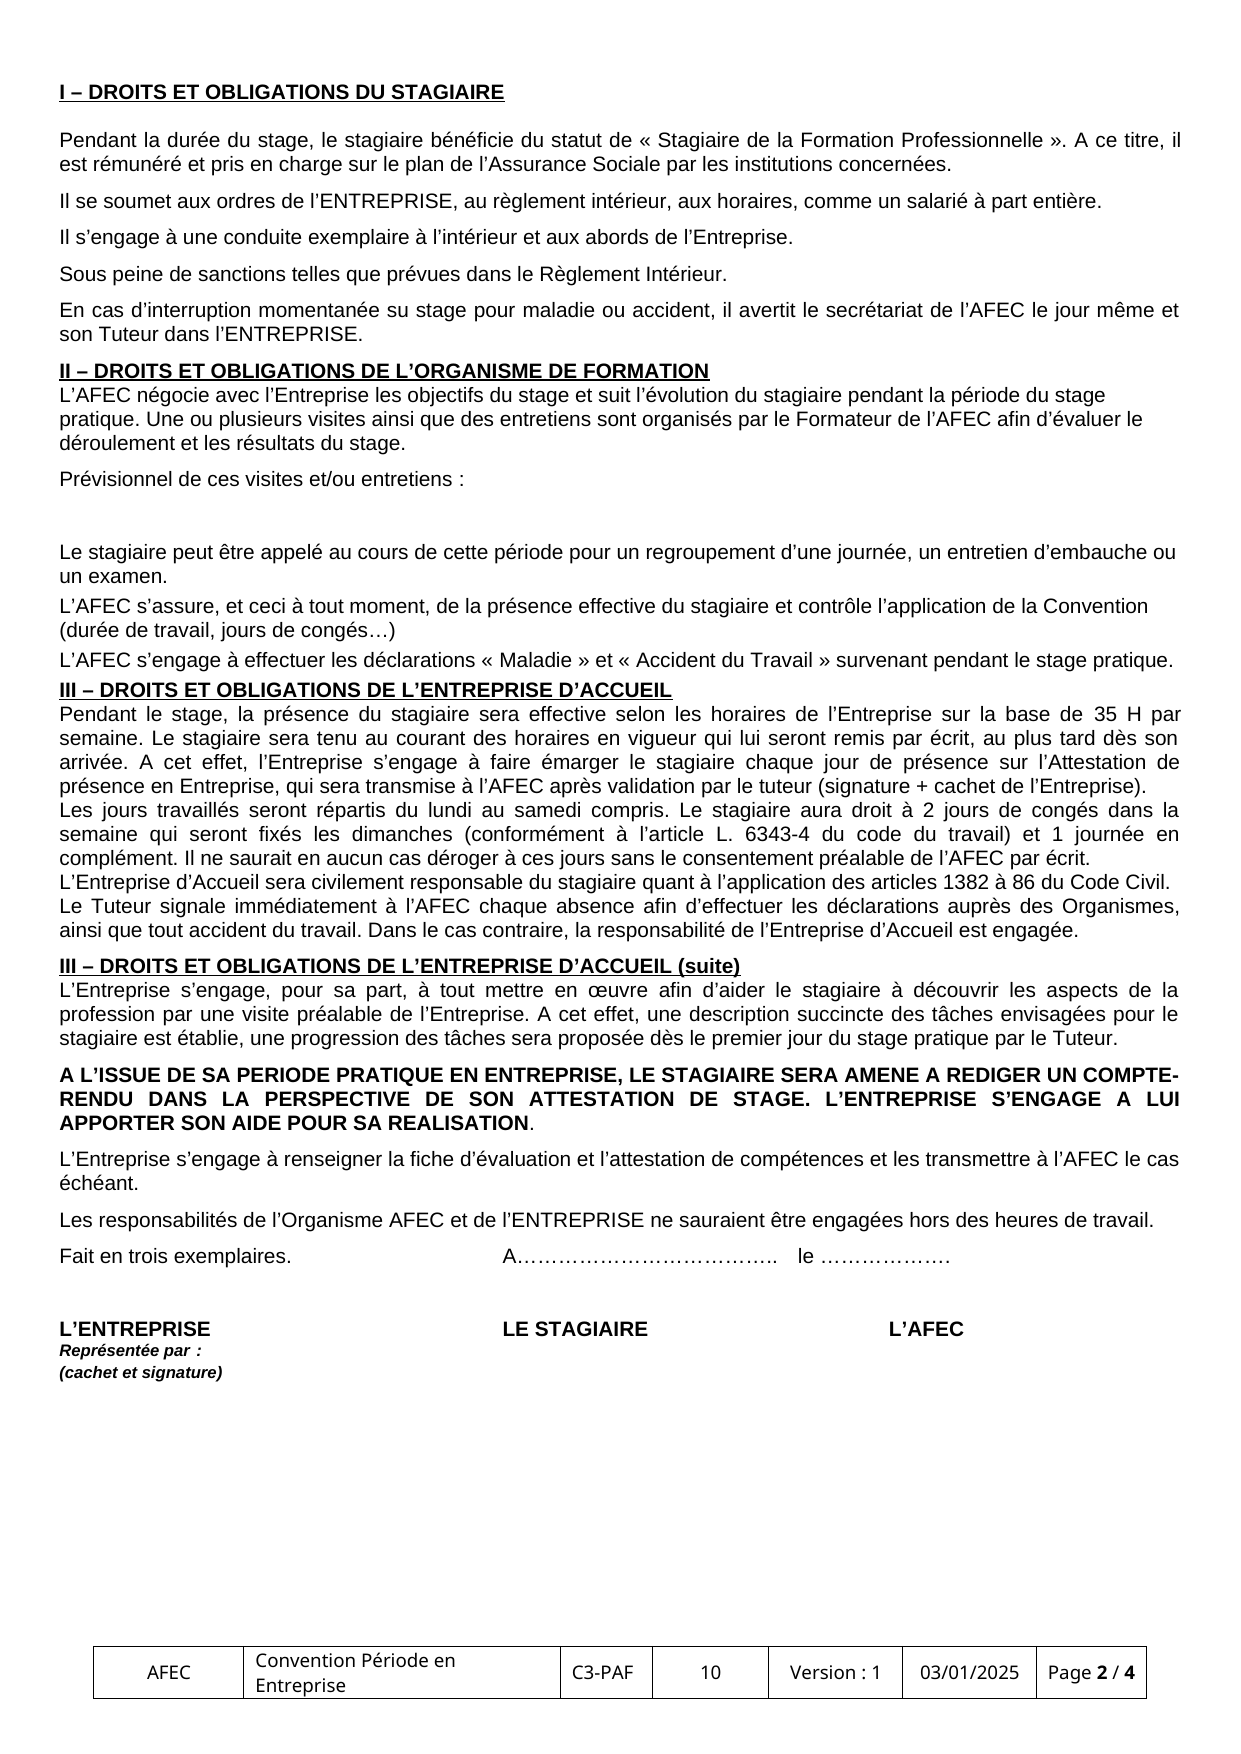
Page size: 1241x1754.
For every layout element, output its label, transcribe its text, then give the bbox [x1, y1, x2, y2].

text A L’ISSUE DE SA PERIODE PRATIQUE EN ENTREPRISE, LE STAGIAIRE SERA AMENE A REDIGER UN COMPTE-RENDU DANS LA PERSPECTIVE DE SON ATTESTATION DE STAGE. L’ENTREPRISE S’ENGAGE A LUI APPORTER SON AIDE POUR SA REALISATION. [59, 1063, 1181, 1134]
text Le Tuteur signale immédiatement à l’AFEC chaque absence afin d’effectuer les déclarations auprès des Organismes, ainsi que tout accident du travail. Dans le cas contraire, la responsabilité de l’Entreprise d’Accueil est engagée. [59, 894, 1181, 942]
text Pendant le stage, la présence du stagiaire sera effective selon les horaires de l’Entreprise sur la base de 35 H par semaine. Le stagiaire sera tenu au courant des horaires en vigueur qui lui seront remis par écrit, au plus tard dès son arrivée. A cet effet, l’Entreprise s’engage à faire émarger le stagiaire chaque jour de présence sur l’Attestation de présence en Entreprise, qui sera transmise à l’AFEC après validation par le tuteur (signature + cachet de l’Entreprise). [59, 702, 1181, 798]
text III – DROITS ET OBLIGATIONS DE L’ENTREPRISE D’ACCUEIL [59, 678, 1181, 702]
text L’ENTREPRISE LE STAGIAIRE L’AFEC [59, 1317, 1181, 1341]
text L’AFEC s’engage à effectuer les déclarations « Maladie » et « Accident du Travail » survenant pendant le stage pratique. [59, 648, 1181, 672]
text Il se soumet aux ordres de l’ENTREPRISE, au règlement intérieur, aux horaires, comme un salarié à part entière. [59, 189, 1181, 213]
text III – DROITS ET OBLIGATIONS DE L’ENTREPRISE D’ACCUEIL (suite) [59, 954, 1181, 978]
text Sous peine de sanctions telles que prévues dans le Règlement Intérieur. [59, 262, 1181, 286]
text Prévisionnel de ces visites et/ou entretiens : [59, 467, 1181, 491]
text II – DROITS ET OBLIGATIONS DE L’ORGANISME DE FORMATION [59, 358, 1181, 382]
text Il s’engage à une conduite exemplaire à l’intérieur et aux abords de l’Entreprise. [59, 225, 1181, 249]
text Pendant la durée du stage, le stagiaire bénéficie du statut de « Stagiaire de la Formation Professionnelle ». A ce titre, il est rémunéré et pris en charge sur le plan de l’Assurance Sociale par les institutions concernées. [59, 128, 1181, 176]
text L’Entreprise s’engage à renseigner la fiche d’évaluation et l’attestation de compétences et les transmettre à l’AFEC le cas échéant. [59, 1147, 1181, 1195]
text L’AFEC négocie avec l’Entreprise les objectifs du stage et suit l’évolution du stagiaire pendant la période du stage pratique. Une ou plusieurs visites ainsi que des entretiens sont organisés par le Formateur de l’AFEC afin d’évaluer le déroulement et les résultats du stage. [59, 382, 1181, 454]
text L’Entreprise d’Accueil sera civilement responsable du stagiaire quant à l’application des articles 1382 à 86 du Code Civil. [59, 870, 1181, 894]
text Les responsabilités de l’Organisme AFEC et de l’ENTREPRISE ne sauraient être engagées hors des heures de travail. [59, 1207, 1181, 1231]
text L’Entreprise s’engage, pour sa part, à tout mettre en œuvre afin d’aider le stagiaire à découvrir les aspects de la profession par une visite préalable de l’Entreprise. A cet effet, une description succincte des tâches envisagées pour le stagiaire est établie, une progression des tâches sera proposée dès le premier jour du stage pratique par le Tuteur. [59, 978, 1181, 1050]
text I – DROITS ET OBLIGATIONS DU STAGIAIRE [59, 80, 1181, 104]
text Fait en trois exemplaires. A……………………………….. le ………………. [59, 1244, 1181, 1268]
text Les jours travaillés seront répartis du lundi au samedi compris. Le stagiaire aura droit à 2 jours de congés dans la semaine qui seront fixés les dimanches (conformément à l’article L. 6343-4 du code du travail) et 1 journée en complément. Il ne saurait en aucun cas déroger à ces jours sans le consentement préalable de l’AFEC par écrit. [59, 798, 1181, 870]
text Représentée par : [59, 1341, 1181, 1360]
text Le stagiaire peut être appelé au cours de cette période pour un regroupement d’une journée, un entretien d’embauche ou un examen. [59, 540, 1181, 588]
text L’AFEC s’assure, et ceci à tout moment, de la présence effective du stagiaire et contrôle l’application de la Convention (durée de travail, jours de congés…) [59, 594, 1181, 642]
text (cachet et signature) [59, 1363, 1181, 1382]
text En cas d’interruption momentanée su stage pour maladie ou accident, il avertit le secrétariat de l’AFEC le jour même et son Tuteur dans l’ENTREPRISE. [59, 298, 1181, 346]
